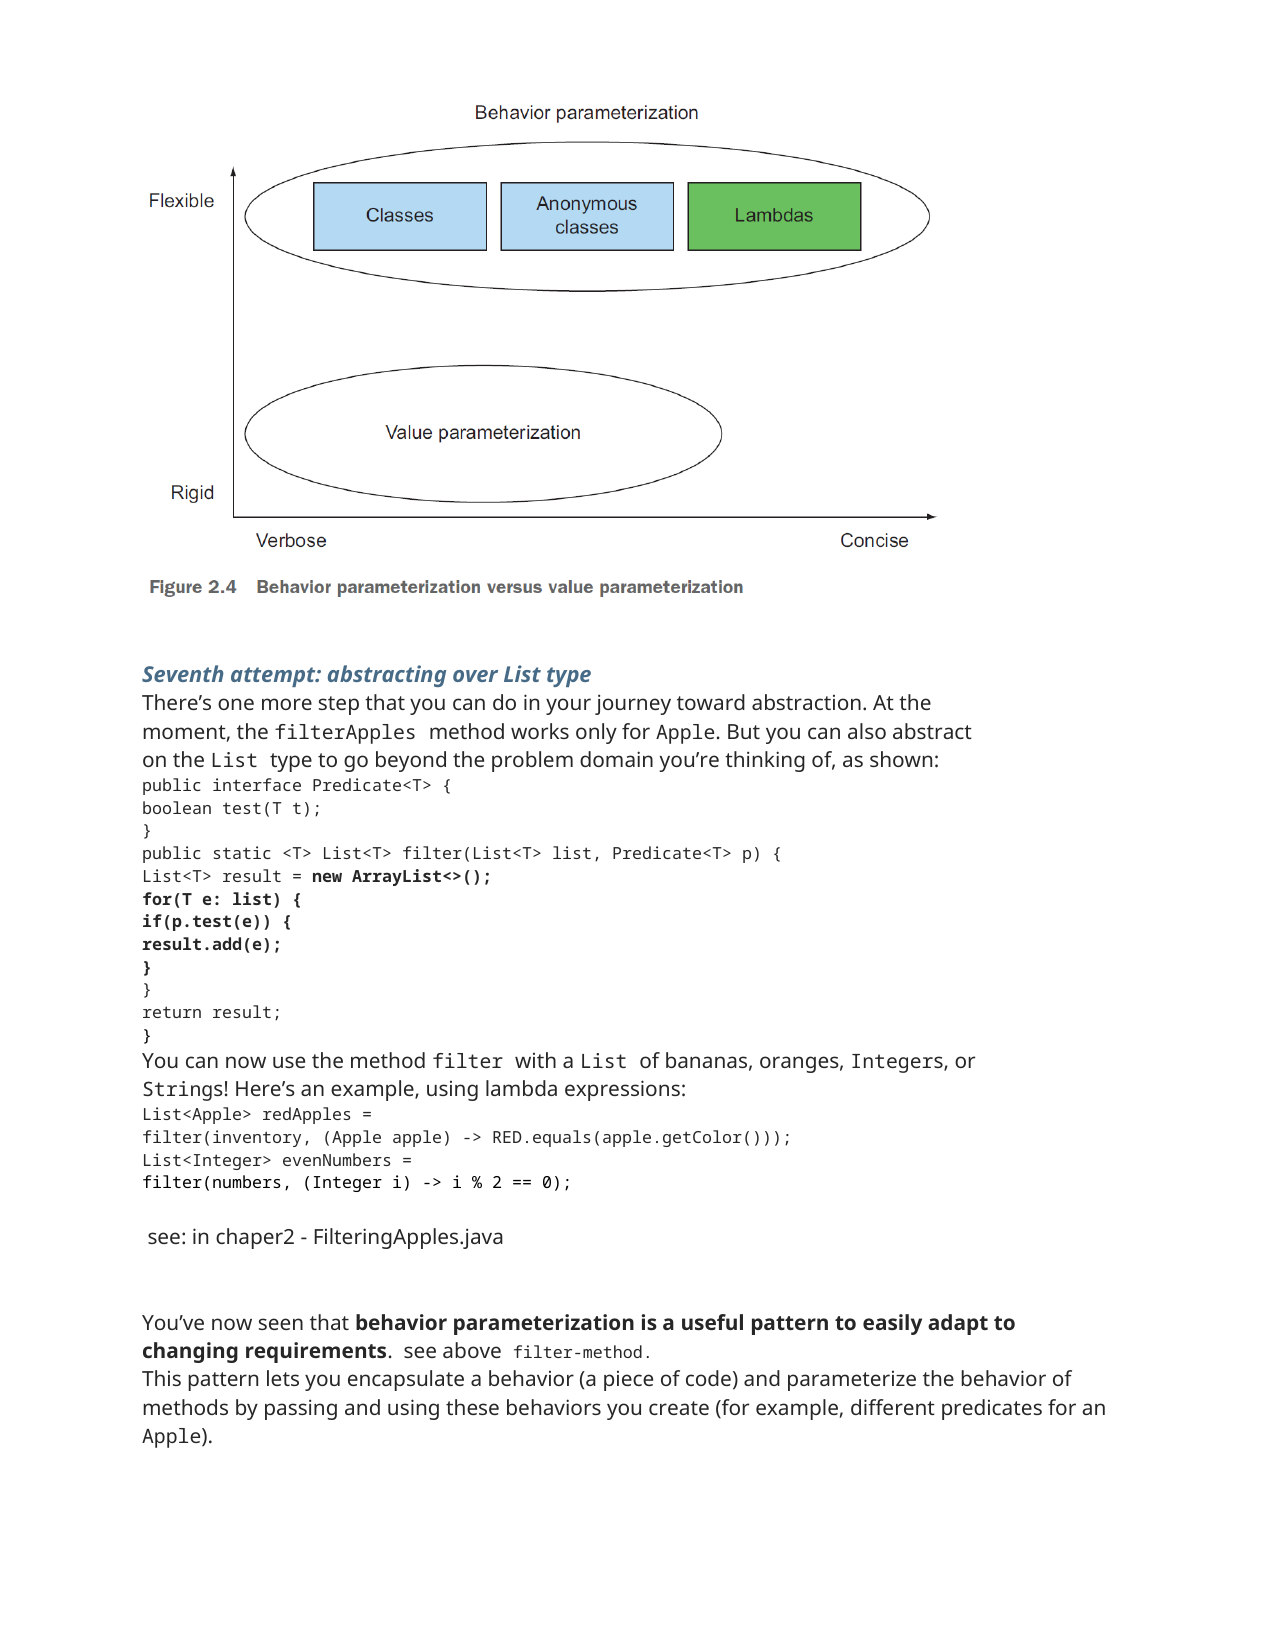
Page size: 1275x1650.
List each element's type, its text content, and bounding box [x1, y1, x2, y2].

text return result; [142, 1001, 1149, 1023]
text result.add(e); [142, 933, 1149, 955]
text } [142, 955, 1149, 978]
text if(p.test(e)) { [142, 910, 1149, 933]
text There’s one more step that you can do in your journey toward abstraction. At the [142, 688, 1149, 717]
text List<Apple> redApples = [142, 1103, 1149, 1126]
text This pattern lets you encapsulate a behavior (a piece of code) and parameterize the behavior of methods by passing and using these behaviors you create (for example, different predicates for an Apple). [142, 1364, 1149, 1450]
text List<T> result = new ArrayList<>(); [142, 864, 1149, 887]
text on the List type to go beyond the problem domain you’re thinking of, as shown: [142, 745, 1149, 774]
text } [142, 978, 1149, 1001]
text Strings! Here’s an example, using lambda expressions: [142, 1074, 1149, 1103]
text moment, the filterApples method works only for Apple. But you can also abstract [142, 717, 1149, 745]
text filter(numbers, (Integer i) -> i % 2 == 0); [142, 1171, 1149, 1194]
text List<Integer> evenNumbers = [142, 1148, 1149, 1171]
text for(T e: list) { [142, 887, 1149, 910]
text } [142, 819, 1149, 842]
text see: in chaper2 - FilteringApples.java [142, 1222, 1149, 1251]
text You can now use the method filter with a List of bananas, oranges, Integers, or [142, 1046, 1149, 1074]
text Seventh attempt: abstracting over List type [142, 658, 1149, 688]
text changing requirements. see above filter-method. [142, 1336, 1149, 1364]
text boolean test(T t); [142, 796, 1149, 819]
text } [142, 1023, 1149, 1046]
text public interface Predicate<T> { [142, 774, 1149, 796]
text You’ve now seen that behavior parameterization is a useful pattern to easily adapt to [142, 1308, 1149, 1336]
text public static <T> List<T> filter(List<T> list, Predicate<T> p) { [142, 842, 1149, 864]
text filter(inventory, (Apple apple) -> RED.equals(apple.getColor())); [142, 1126, 1149, 1148]
